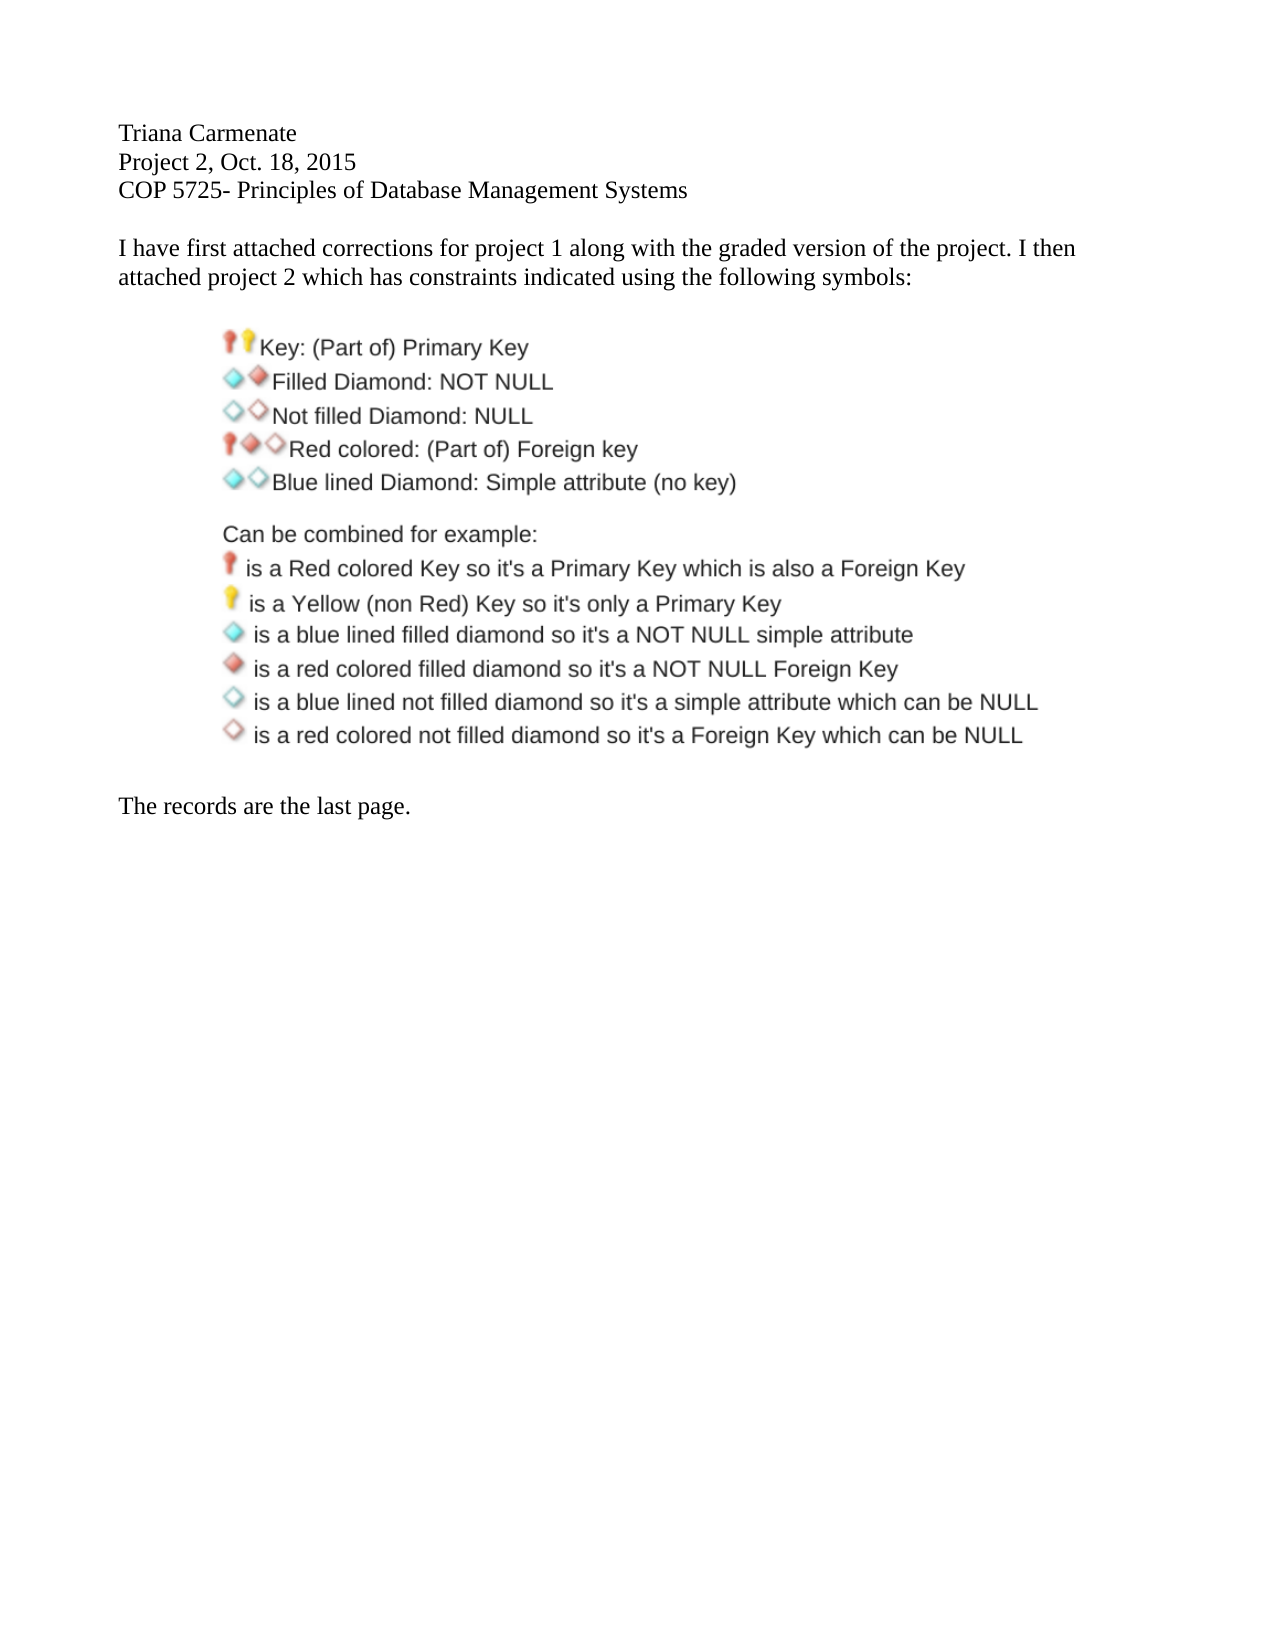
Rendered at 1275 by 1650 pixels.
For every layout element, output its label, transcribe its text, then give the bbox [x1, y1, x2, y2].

text COP 5725- Principles of Database Management Systems [118, 176, 1157, 204]
text Triana Carmenate [118, 118, 1157, 147]
picture [212, 319, 1063, 763]
text Project 2, Oct. 18, 2015 [118, 147, 1157, 176]
text I have first attached corrections for project 1 along with the graded version of the project. I then attached project 2 which has constraints indicated using the following symbols: [118, 233, 1157, 291]
text The records are the last page. [118, 791, 1157, 820]
